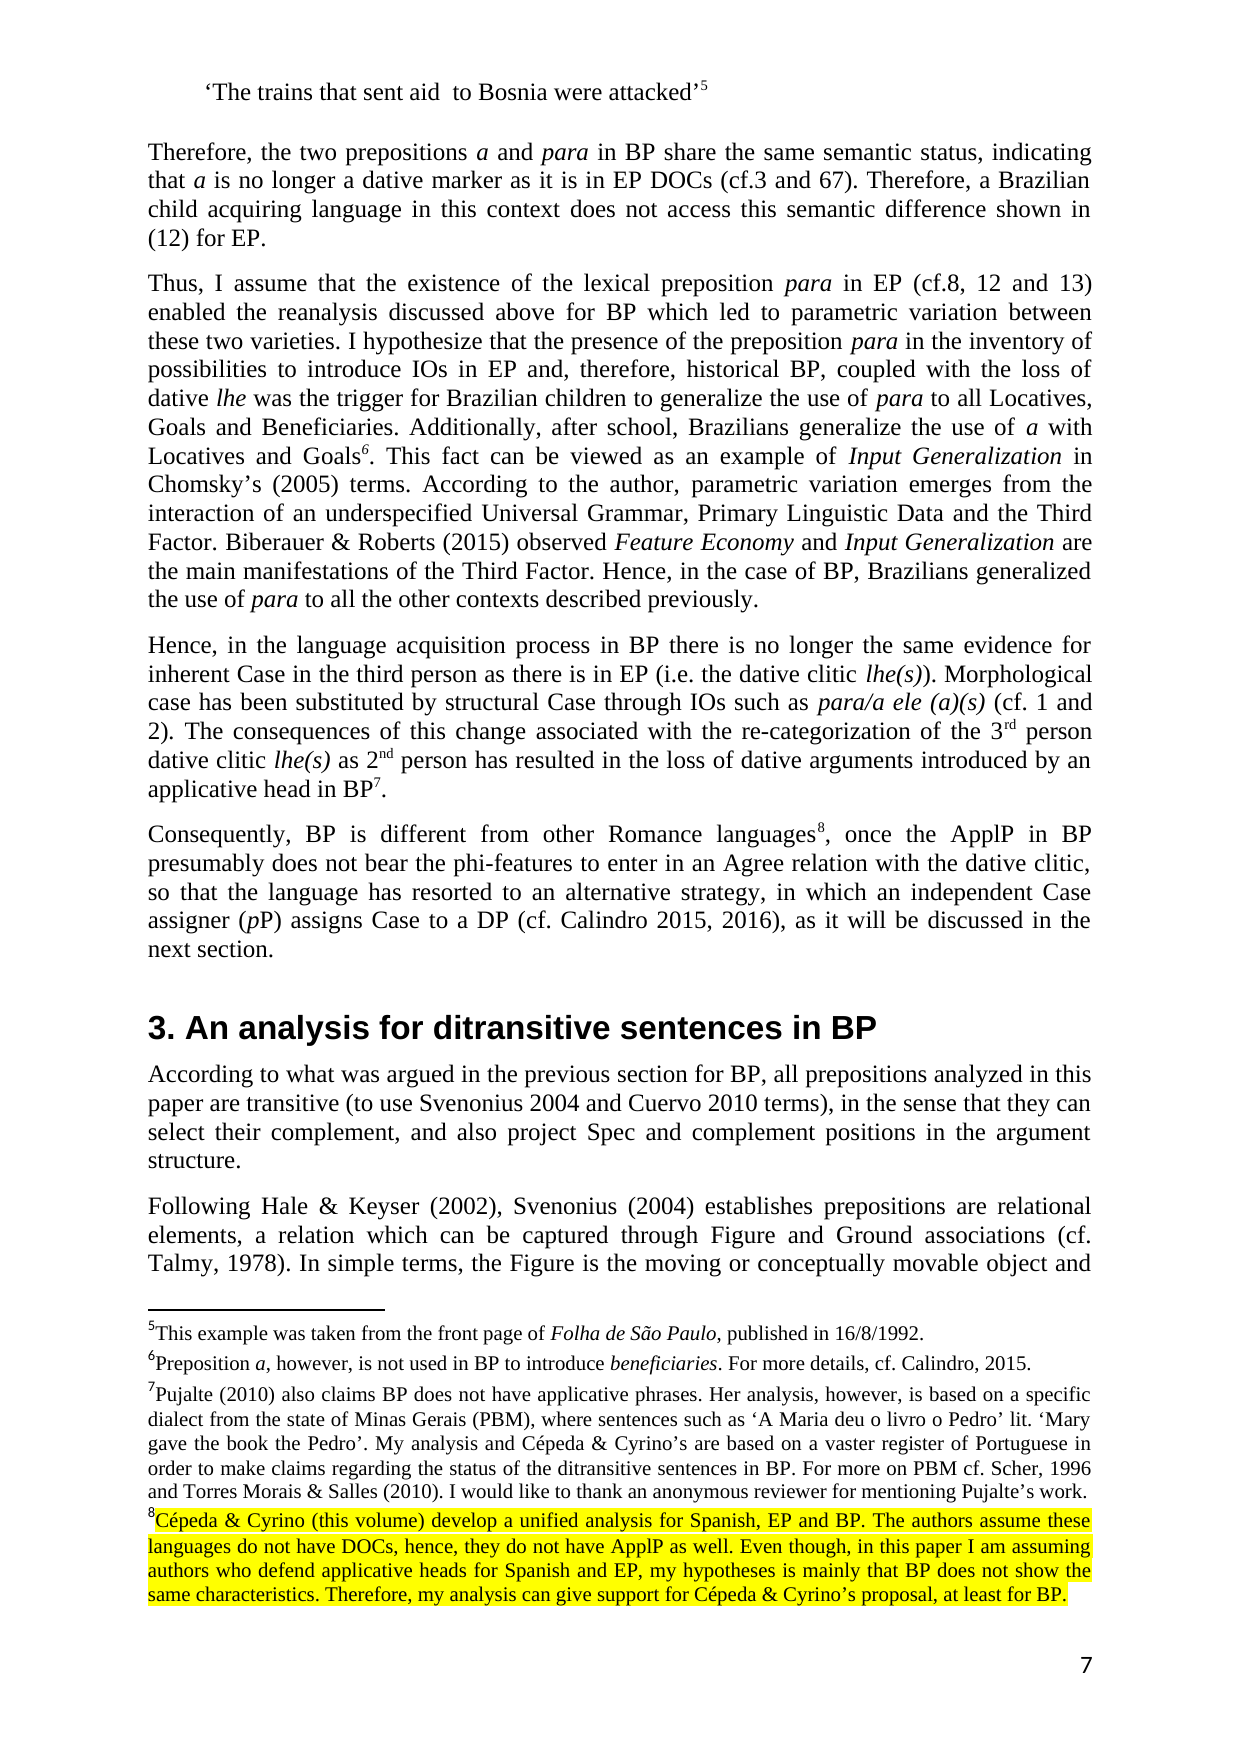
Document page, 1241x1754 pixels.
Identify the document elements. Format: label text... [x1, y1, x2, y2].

text Following Hale & Keyser (2002), Svenonius (2004) establishes prepositions are relational elements, a relation which can be captured through Figure and Ground associations (cf. Talmy, 1978). In simple terms, the Figure is the moving or conceptually movable object and [148, 1191, 1092, 1277]
text Pujalte (2010) also claims BP does not have applicative phrases. Her analysis, however, is based on a specific dialect from the state of Minas Gerais (PBM), where sentences such as ‘A Maria deu o livro o Pedro’ lit. ‘Mary gave the book the Pedro’. My analysis and Cépeda & Cyrino’s are based on a vaster register of Portuguese in order to make claims regarding the status of the ditransitive sentences in BP. For more on PBM cf. Scher, 1996 and Torres Morais & Salles (2010). I would like to thank an anonymous reviewer for mentioning Pujalte’s work. [148, 1377, 1092, 1503]
text This example was taken from the front page of Folha de São Paulo, published in 16/8/1992. [148, 1316, 1092, 1346]
text 3. An analysis for ditransitive sentences in BP [148, 1008, 1092, 1047]
text According to what was argued in the previous section for BP, all prepositions analyzed in this paper are transitive (to use Svenonius 2004 and Cuervo 2010 terms), in the sense that they can select their complement, and also project Spec and complement positions in the argument structure. [148, 1059, 1092, 1174]
text Consequently, BP is different from other Romance languages, once the ApplP in BP presumably does not bear the phi-features to enter in an Agree relation with the dative clitic, so that the language has resorted to an alternative strategy, in which an independent Case assigner (pP) assigns Case to a DP (cf. Calindro 2015, 2016), as it will be discussed in the next section. [148, 819, 1092, 963]
text Therefore, the two prepositions a and para in BP share the same semantic status, indicating that a is no longer a dative marker as it is in EP DOCs (cf.3 and 67). Therefore, a Brazilian child acquiring language in this context does not access this semantic difference shown in (12) for EP. [148, 137, 1092, 252]
text Preposition a, however, is not used in BP to introduce beneficiaries. For more details, cf. Calindro, 2015. [148, 1346, 1092, 1377]
text ‘The trains that sent aid to Bosnia were attacked’ [148, 74, 1092, 108]
text Hence, in the language acquisition process in BP there is no longer the same evidence for inherent Case in the third person as there is in EP (i.e. the dative clitic lhe(s)). Morphological case has been substituted by structural Case through IOs such as para/a ele (a)(s) (cf. 1 and 2). The consequences of this change associated with the re-categorization of the 3rd person dative clitic lhe(s) as 2nd person has resulted in the loss of dative arguments introduced by an applicative head in BP. [148, 630, 1092, 802]
text Cépeda & Cyrino (this volume) develop a unified analysis for Spanish, EP and BP. The authors assume these languages do not have DOCs, hence, they do not have ApplP as well. Even though, in this paper I am assuming authors who defend applicative heads for Spanish and EP, my hypotheses is mainly that BP does not show the same characteristics. Therefore, my analysis can give support for Cépeda & Cyrino’s proposal, at least for BP. [148, 1503, 1092, 1606]
text Thus, I assume that the existence of the lexical preposition para in EP (cf.8, 12 and 13) enabled the reanalysis discussed above for BP which led to parametric variation between these two varieties. I hypothesize that the presence of the preposition para in the inventory of possibilities to introduce IOs in EP and, therefore, historical BP, coupled with the loss of dative lhe was the trigger for Brazilian children to generalize the use of para to all Locatives, Goals and Beneficiaries. Additionally, after school, Brazilians generalize the use of a with Locatives and Goals. This fact can be viewed as an example of Input Generalization in Chomsky’s (2005) terms. According to the author, parametric variation emerges from the interaction of an underspecified Universal Grammar, Primary Linguistic Data and the Third Factor. Biberauer & Roberts (2015) observed Feature Economy and Input Generalization are the main manifestations of the Third Factor. Hence, in the case of BP, Brazilians generalized the use of para to all the other contexts described previously. [148, 268, 1092, 613]
